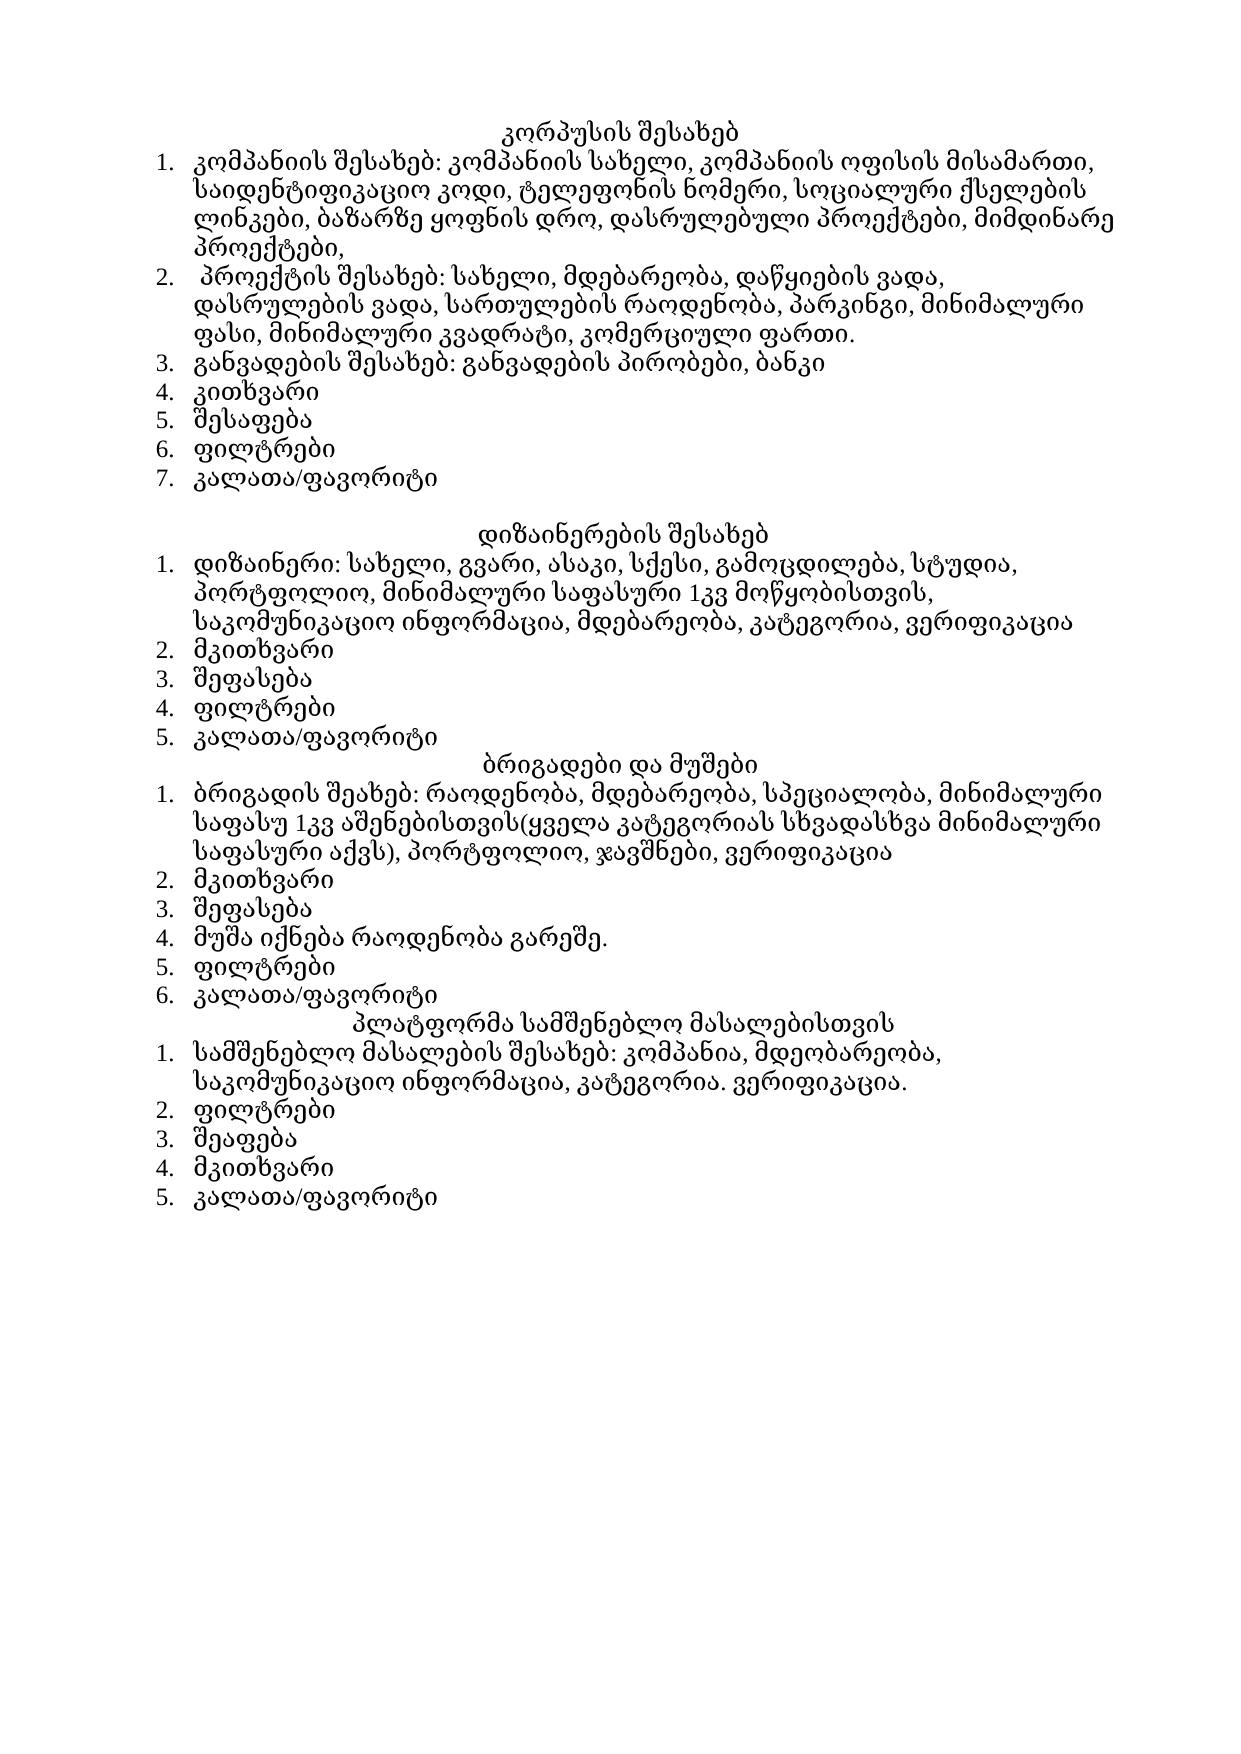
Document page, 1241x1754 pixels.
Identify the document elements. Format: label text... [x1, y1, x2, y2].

text კორპუსის შესახებ [118, 118, 1122, 147]
list ფილტრები [156, 434, 1122, 463]
list შეფასება [156, 664, 1122, 693]
list შეფასება [156, 894, 1122, 923]
list კალათა/ფავორიტი [156, 981, 1122, 1009]
list ფილტრები [156, 952, 1122, 981]
list შეაფება [156, 1124, 1122, 1153]
list ფილტრები [156, 1096, 1122, 1124]
list ფილტრები [156, 693, 1122, 722]
list კალათა/ფავორიტი [156, 463, 1122, 492]
list შესაფება [156, 406, 1122, 434]
text პლატფორმა სამშენებლო მასალებისთვის [118, 1009, 1122, 1038]
list დიზაინერი: სახელი, გვარი, ასაკი, სქესი, გამოცდილება, სტუდია, პორტფოლიო, მინიმალური საფასური 1კვ მოწყობისთვის, საკომუნიკაციო ინფორმაცია, მდებარეობა, კატეგორია, ვერიფიკაცია [156, 549, 1122, 636]
list განვადების შესახებ: განვადების პირობები, ბანკი [156, 348, 1122, 377]
list კომპანიის შესახებ: კომპანიის სახელი, კომპანიის ოფისის მისამართი, საიდენტიფიკაციო კოდი, ტელეფონის ნომერი, სოციალური ქსელების ლინკები, ბაზარზე ყოფნის დრო, დასრულებული პროექტები, მიმდინარე პროექტები, [156, 147, 1122, 262]
list კალათა/ფავორიტი [156, 1182, 1122, 1211]
list კითხვარი [156, 377, 1122, 406]
text დიზაინერების შესახებ [118, 521, 1122, 549]
list მუშა იქნება რაოდენობა გარეშე. [156, 923, 1122, 952]
list მკითხვარი [156, 866, 1122, 894]
text ბრიგადები და მუშები [118, 751, 1122, 779]
list პროექტის შესახებ: სახელი, მდებარეობა, დაწყიების ვადა, დასრულების ვადა, სართულების რაოდენობა, პარკინგი, მინიმალური ფასი, მინიმალური კვადრატი, კომერციული ფართი. [156, 262, 1122, 348]
list ბრიგადის შეახებ: რაოდენობა, მდებარეობა, სპეციალობა, მინიმალური საფასუ 1კვ აშენებისთვის(ყველა კატეგორიას სხვადასხვა მინიმალური საფასური აქვს), პორტფოლიო, ჯავშნები, ვერიფიკაცია [156, 779, 1122, 866]
list სამშენებლო მასალების შესახებ: კომპანია, მდეობარეობა, საკომუნიკაციო ინფორმაცია, კატეგორია. ვერიფიკაცია. [156, 1038, 1122, 1096]
list კალათა/ფავორიტი [156, 722, 1122, 751]
list მკითხვარი [156, 636, 1122, 664]
list მკითხვარი [156, 1153, 1122, 1182]
